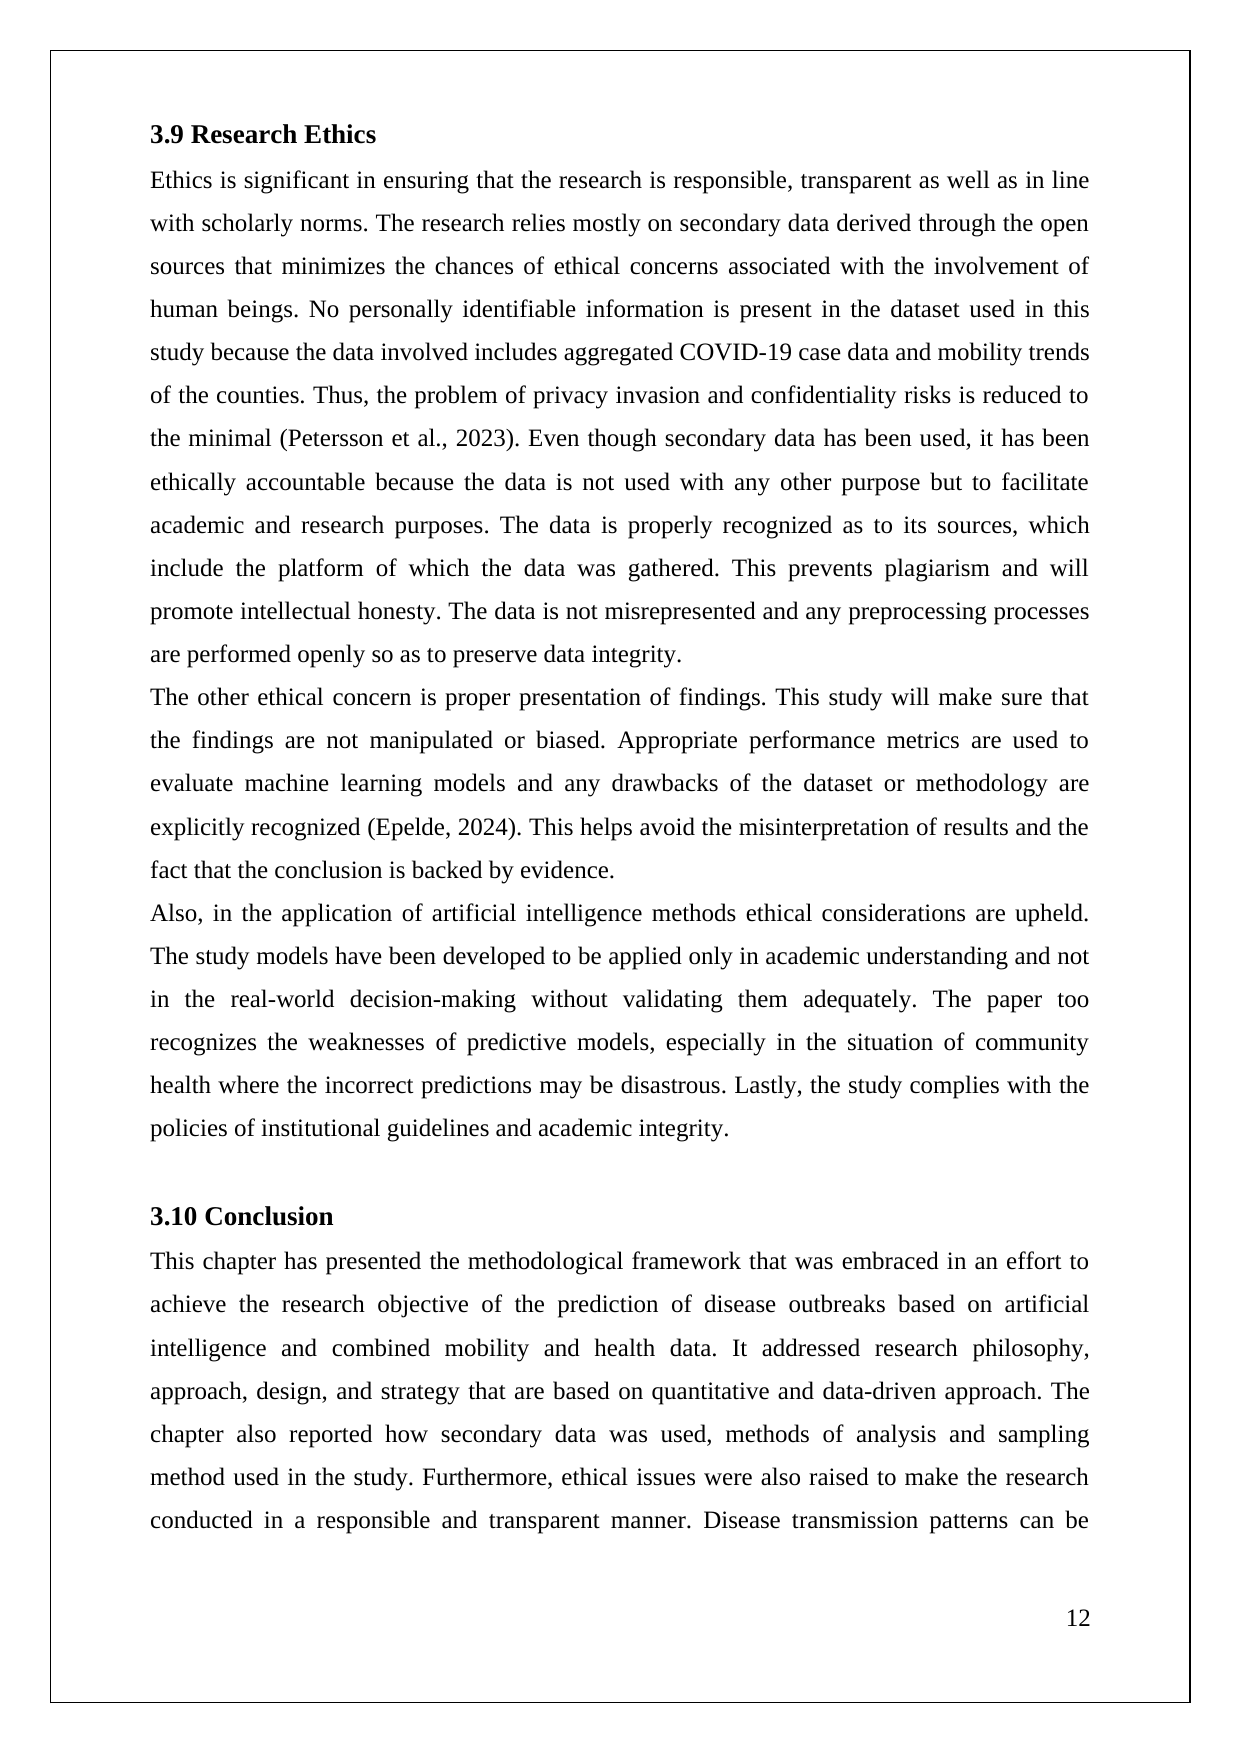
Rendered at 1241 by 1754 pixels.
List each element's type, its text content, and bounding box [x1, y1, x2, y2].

text Ethics is significant in ensuring that the research is responsible, transparent as well as in line with scholarly norms. The research relies mostly on secondary data derived through the open sources that minimizes the chances of ethical concerns associated with the involvement of human beings. No personally identifiable information is present in the dataset used in this study because the data involved includes aggregated COVID-19 case data and mobility trends of the counties. Thus, the problem of privacy invasion and confidentiality risks is reduced to the minimal (Petersson et al., 2023). Even though secondary data has been used, it has been ethically accountable because the data is not used with any other purpose but to facilitate academic and research purposes. The data is properly recognized as to its sources, which include the platform of which the data was gathered. This prevents plagiarism and will promote intellectual honesty. The data is not misrepresented and any preprocessing processes are performed openly so as to preserve data integrity. [150, 165, 1091, 668]
text The other ethical concern is proper presentation of findings. This study will make sure that the findings are not manipulated or biased. Appropriate performance metrics are used to evaluate machine learning models and any drawbacks of the dataset or methodology are explicitly recognized (Epelde, 2024). This helps avoid the misinterpretation of results and the fact that the conclusion is backed by evidence. [150, 682, 1091, 883]
subtitle 3.9 Research Ethics [150, 118, 1091, 149]
text Also, in the application of artificial intelligence methods ethical considerations are upheld. The study models have been developed to be applied only in academic understanding and not in the real-world decision-making without validating them adequately. The paper too recognizes the weaknesses of predictive models, especially in the situation of community health where the incorrect predictions may be disastrous. Lastly, the study complies with the policies of institutional guidelines and academic integrity. [150, 898, 1091, 1142]
text This chapter has presented the methodological framework that was embraced in an effort to achieve the research objective of the prediction of disease outbreaks based on artificial intelligence and combined mobility and health data. It addressed research philosophy, approach, design, and strategy that are based on quantitative and data-driven approach. The chapter also reported how secondary data was used, methods of analysis and sampling method used in the study. Furthermore, ethical issues were also raised to make the research conducted in a responsible and transparent manner. Disease transmission patterns can be [150, 1246, 1091, 1534]
subtitle 3.10 Conclusion [150, 1200, 1091, 1231]
